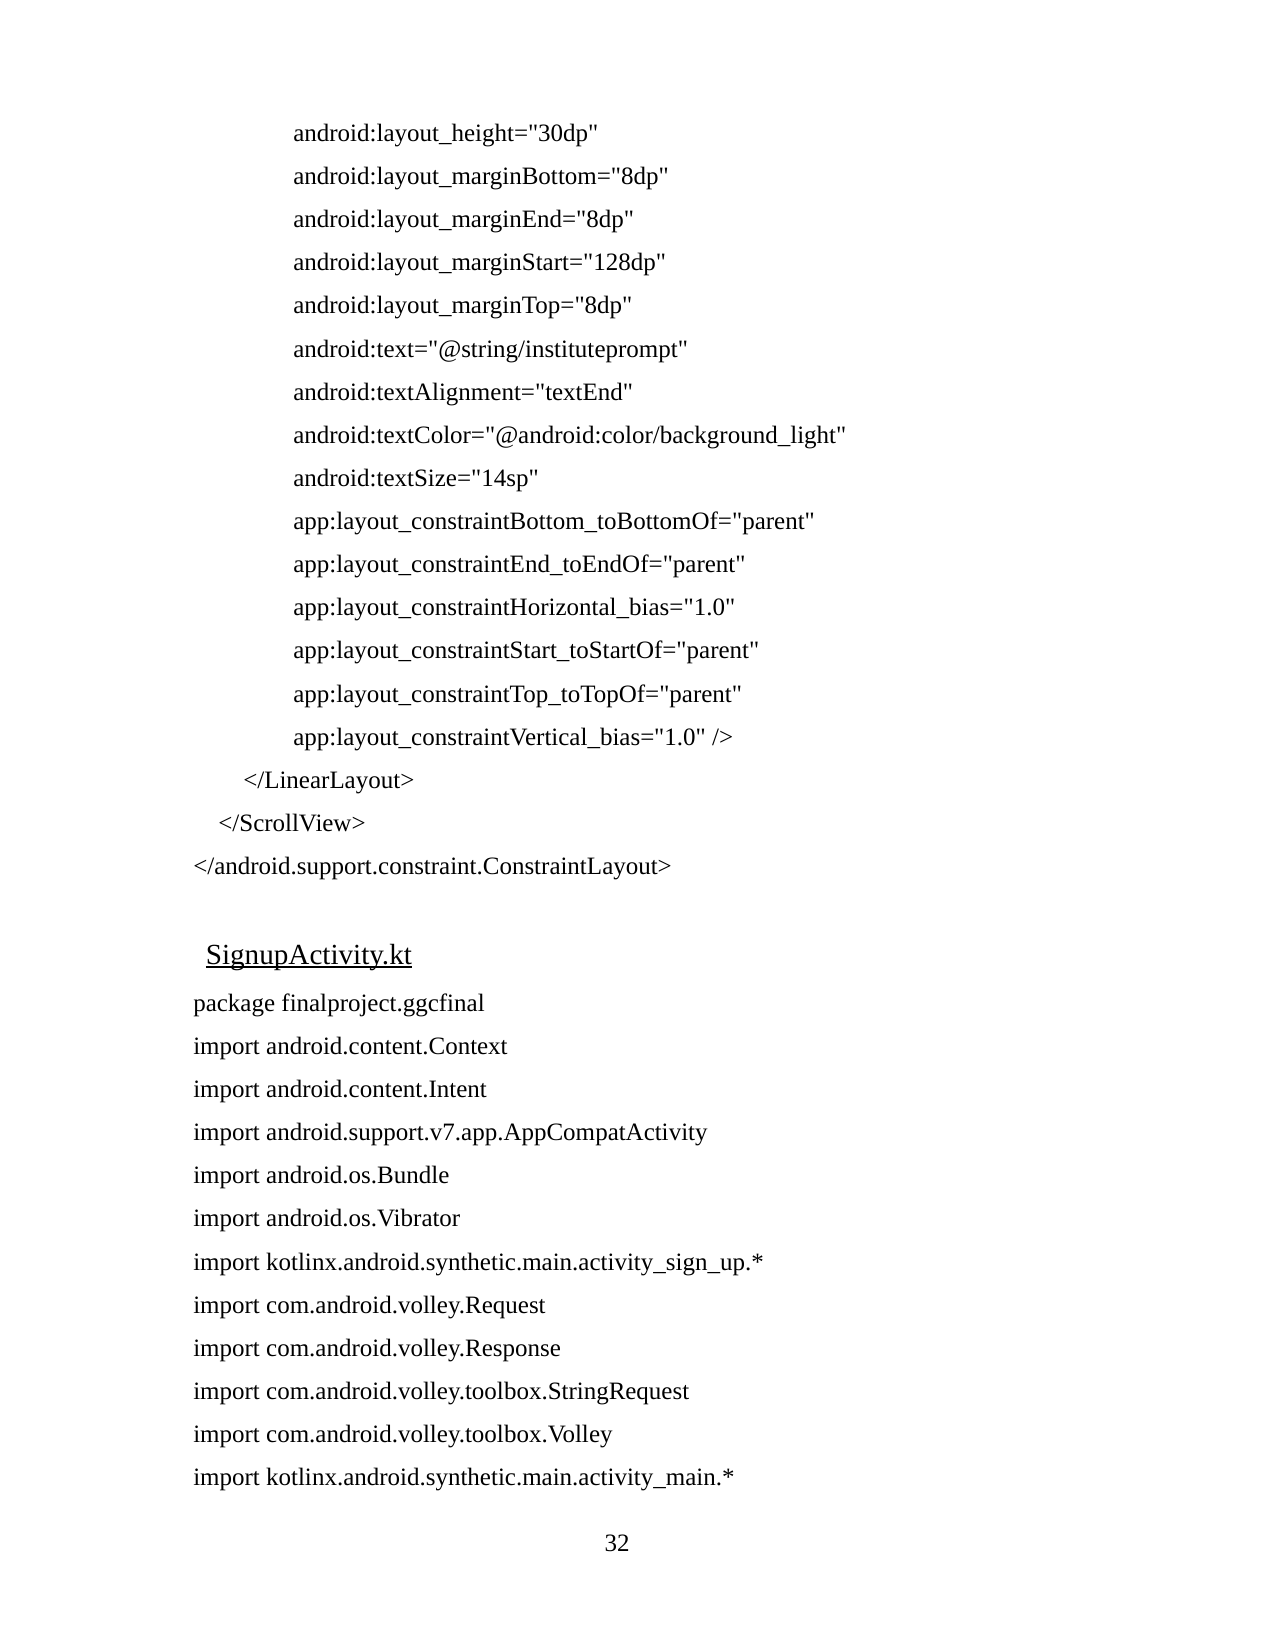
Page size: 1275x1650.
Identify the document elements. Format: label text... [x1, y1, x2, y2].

text android:layout_marginEnd="8dp" [193, 204, 1157, 233]
text import kotlinx.android.synthetic.main.activity_main.* [193, 1462, 1157, 1491]
text import com.android.volley.toolbox.Volley [193, 1419, 1157, 1448]
text app:layout_constraintVertical_bias="1.0" /> [193, 722, 1157, 751]
text android:textAlignment="textEnd" [193, 377, 1157, 406]
text import android.content.Context [193, 1031, 1157, 1060]
text app:layout_constraintStart_toStartOf="parent" [193, 636, 1157, 664]
text import kotlinx.android.synthetic.main.activity_sign_up.* [193, 1247, 1157, 1275]
text import android.content.Intent [193, 1074, 1157, 1103]
text </LinearLayout> [193, 765, 1157, 794]
text app:layout_constraintHorizontal_bias="1.0" [193, 592, 1157, 621]
text import android.os.Vibrator [193, 1203, 1157, 1232]
text import android.support.v7.app.AppCompatActivity [193, 1117, 1157, 1146]
text android:text="@string/instituteprompt" [193, 334, 1157, 362]
text import com.android.volley.Response [193, 1333, 1157, 1362]
text import com.android.volley.toolbox.StringRequest [193, 1376, 1157, 1405]
text android:layout_marginBottom="8dp" [193, 161, 1157, 190]
text android:layout_marginStart="128dp" [193, 247, 1157, 276]
text SignupActivity.kt [118, 937, 1157, 971]
text android:textSize="14sp" [193, 463, 1157, 492]
text app:layout_constraintBottom_toBottomOf="parent" [193, 506, 1157, 535]
text </ScrollView> [193, 808, 1157, 837]
text import com.android.volley.Request [193, 1290, 1157, 1318]
text app:layout_constraintEnd_toEndOf="parent" [193, 549, 1157, 578]
text android:layout_height="30dp" [193, 118, 1157, 147]
text android:layout_marginTop="8dp" [193, 291, 1157, 319]
text android:textColor="@android:color/background_light" [193, 420, 1157, 449]
text app:layout_constraintTop_toTopOf="parent" [193, 679, 1157, 707]
text </android.support.constraint.ConstraintLayout> [193, 851, 1157, 880]
text import android.os.Bundle [193, 1160, 1157, 1189]
text package finalproject.ggcfinal [193, 988, 1157, 1017]
